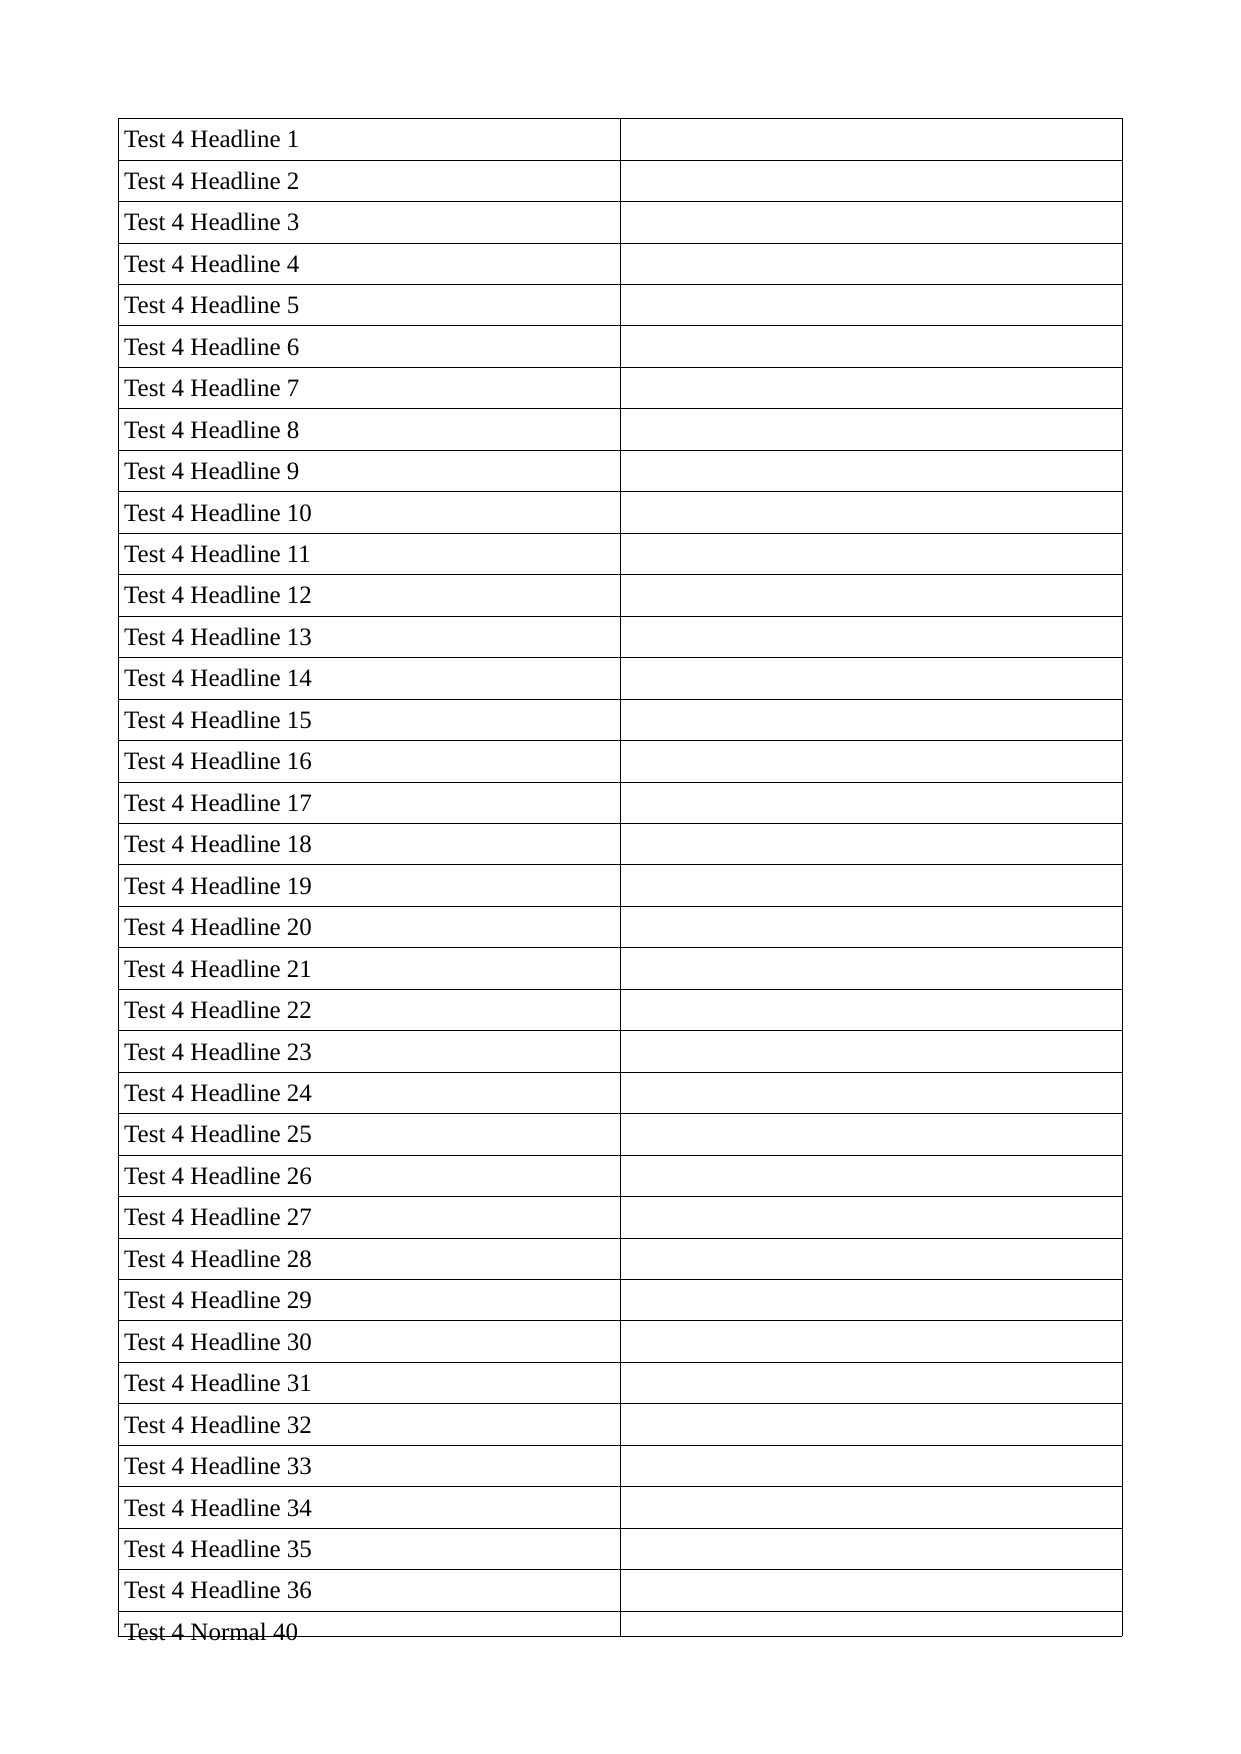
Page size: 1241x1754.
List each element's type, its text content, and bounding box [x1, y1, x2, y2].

table_cell [621, 451, 1122, 491]
table_cell Test 4 Headline 27 [119, 1197, 620, 1237]
table_cell Test 4 Headline 28 [119, 1239, 620, 1279]
table_cell [621, 907, 1122, 947]
table_cell [621, 409, 1122, 450]
table_cell [621, 617, 1122, 657]
table_cell Test 4 Headline 13 [119, 617, 620, 657]
table_cell Test 4 Headline 12 [119, 575, 620, 616]
table_cell Test 4 Headline 10 [119, 492, 620, 533]
table_cell [621, 1114, 1122, 1154]
table_cell [621, 244, 1122, 284]
table_cell Test 4 Headline 26 [119, 1156, 620, 1196]
table_cell [621, 1570, 1122, 1611]
table_cell Test 4 Headline 4 [119, 244, 620, 284]
table_cell [621, 1363, 1122, 1403]
table_cell [621, 1487, 1122, 1528]
table_cell [621, 700, 1122, 740]
table_cell [621, 990, 1122, 1030]
table_cell Test 4 Headline 34 [119, 1487, 620, 1528]
table_cell Test 4 Headline 21 [119, 948, 620, 989]
table_cell Test 4 Headline 33 [119, 1446, 620, 1486]
table_cell [621, 161, 1122, 201]
table_cell [621, 534, 1122, 574]
table_cell Test 4 Headline 31 [119, 1363, 620, 1403]
table_cell Test 4 Headline 23 [119, 1031, 620, 1072]
table_cell [621, 1280, 1122, 1320]
table_cell Test 4 Headline 14 [119, 658, 620, 698]
table_cell Test 4 Headline 19 [119, 865, 620, 906]
table_cell Test 4 Headline 3 [119, 202, 620, 242]
table_cell [621, 1321, 1122, 1362]
table_cell [621, 368, 1122, 408]
table_cell [621, 1031, 1122, 1072]
table_cell [621, 326, 1122, 367]
table_cell [621, 948, 1122, 989]
table_cell Test 4 Headline 6 [119, 326, 620, 367]
table_cell Test 4 Normal 40 [119, 1612, 620, 1636]
table_cell [621, 1073, 1122, 1113]
table_cell Test 4 Headline 16 [119, 741, 620, 781]
table_cell Test 4 Headline 24 [119, 1073, 620, 1113]
table_cell Test 4 Headline 30 [119, 1321, 620, 1362]
table_cell Test 4 Headline 7 [119, 368, 620, 408]
table_cell [621, 741, 1122, 781]
table_cell [621, 1404, 1122, 1445]
table_cell Test 4 Headline 20 [119, 907, 620, 947]
table_cell Test 4 Headline 17 [119, 783, 620, 823]
table_cell Test 4 Headline 35 [119, 1529, 620, 1569]
table_cell [621, 575, 1122, 616]
table_cell [621, 865, 1122, 906]
table_cell [621, 658, 1122, 698]
table_cell Test 4 Headline 8 [119, 409, 620, 450]
table_cell [621, 1446, 1122, 1486]
table_header [621, 119, 1122, 159]
table_header Test 4 Headline 1 [119, 119, 620, 159]
table_cell [621, 1197, 1122, 1237]
table_cell [621, 1529, 1122, 1569]
table_cell Test 4 Headline 11 [119, 534, 620, 574]
table_cell Test 4 Headline 18 [119, 824, 620, 864]
table_cell Test 4 Headline 25 [119, 1114, 620, 1154]
table_cell Test 4 Headline 36 [119, 1570, 620, 1611]
table_cell Test 4 Headline 29 [119, 1280, 620, 1320]
table_cell [621, 1239, 1122, 1279]
table_cell Test 4 Headline 32 [119, 1404, 620, 1445]
table_cell [621, 492, 1122, 533]
table_cell [621, 824, 1122, 864]
table_cell [621, 285, 1122, 325]
table_cell [621, 202, 1122, 242]
table_cell [621, 1612, 1122, 1636]
table_cell Test 4 Headline 15 [119, 700, 620, 740]
table_cell Test 4 Headline 2 [119, 161, 620, 201]
table_cell [621, 783, 1122, 823]
table_cell Test 4 Headline 5 [119, 285, 620, 325]
table_cell Test 4 Headline 22 [119, 990, 620, 1030]
table_cell [621, 1156, 1122, 1196]
table_cell Test 4 Headline 9 [119, 451, 620, 491]
